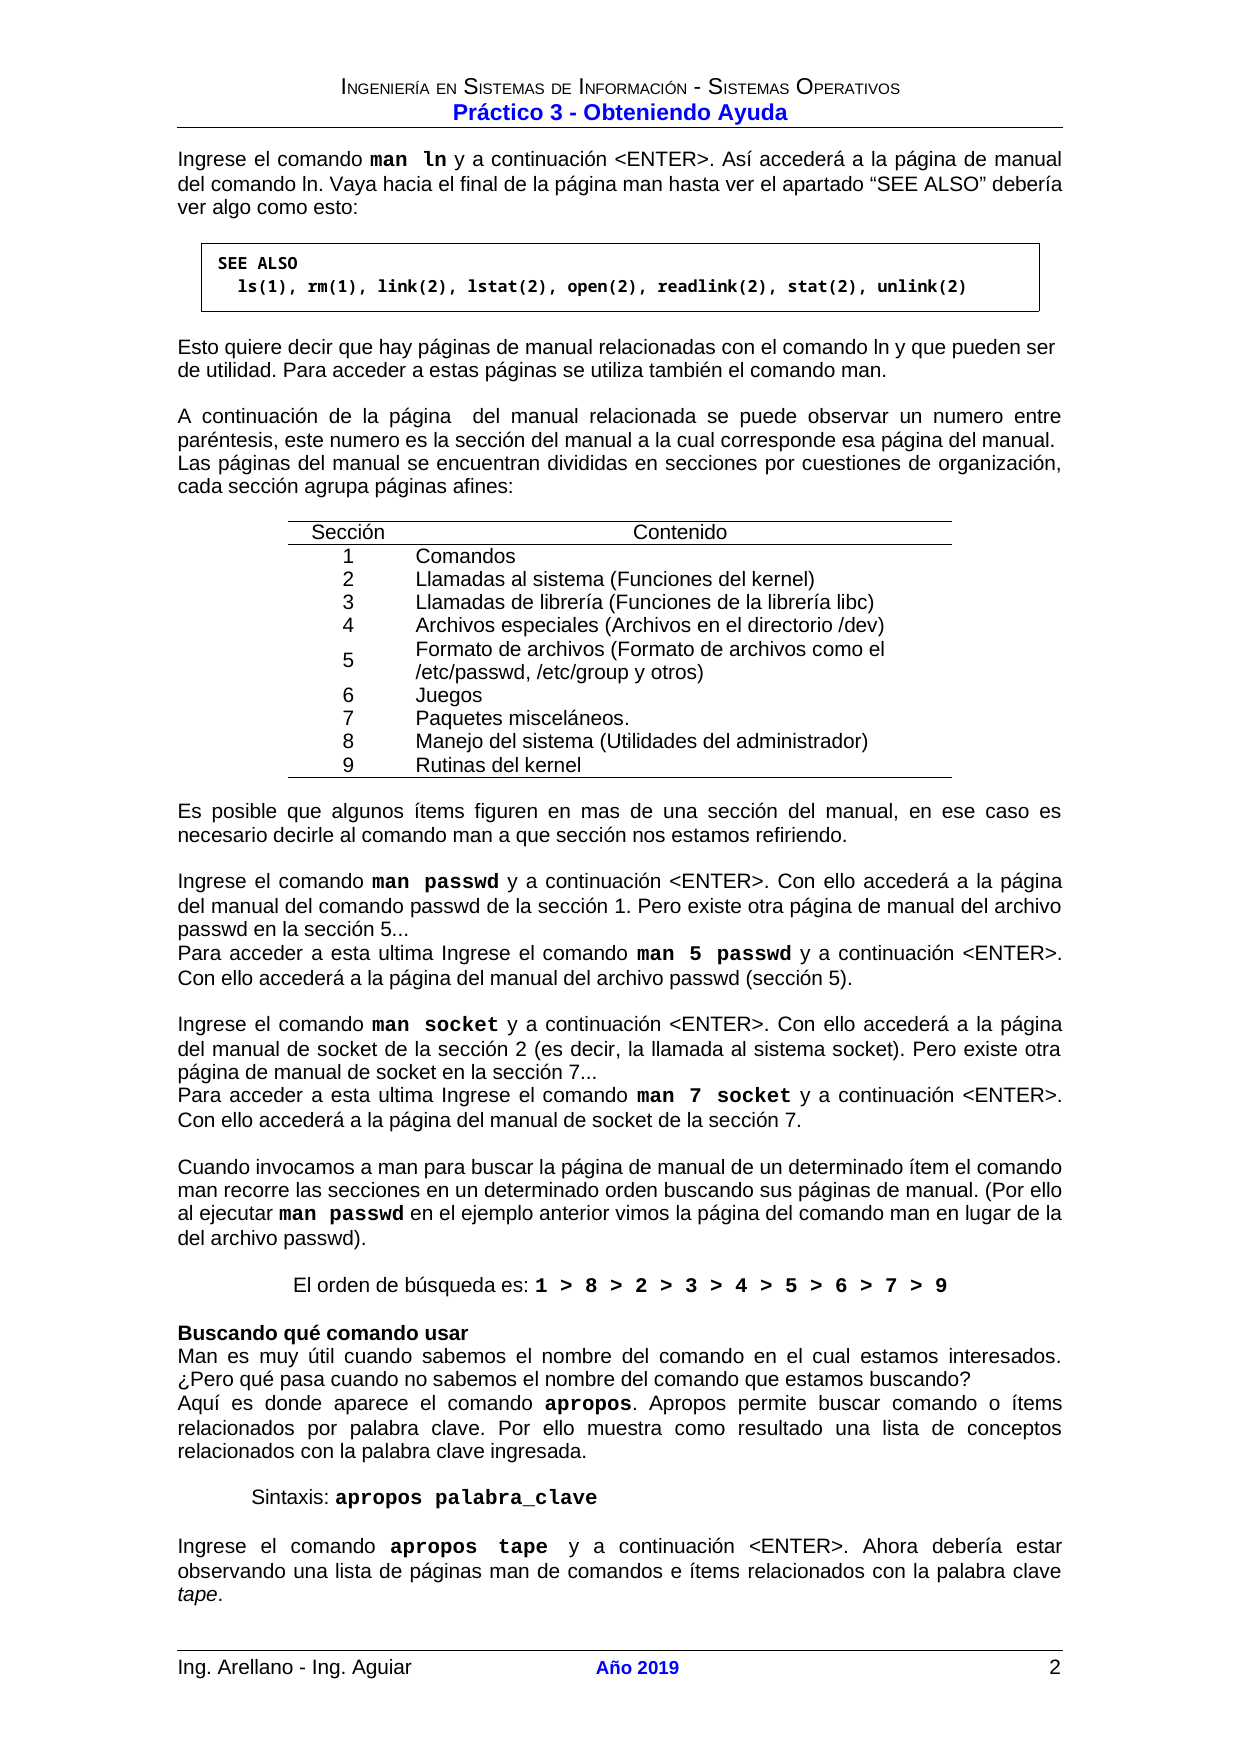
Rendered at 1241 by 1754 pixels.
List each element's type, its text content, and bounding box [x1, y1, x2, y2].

table_cell 9 [288, 754, 408, 777]
text Esto quiere decir que hay páginas de manual relacionadas con el comando ln y que pueden ser de utilidad. Para acceder a estas páginas se utiliza también el comando man. [177, 335, 1063, 382]
table_cell Comandos [408, 545, 952, 568]
text Buscando qué comando usar [177, 1322, 1063, 1345]
table_header Sección [288, 522, 408, 544]
text Ingrese el comando man ln y a continuación <ENTER>. Así accederá a la página de manual del comando ln. Vaya hacia el final de la página man hasta ver el apartado “SEE ALSO” debería ver algo como esto: [177, 148, 1063, 219]
text Es posible que algunos ítems figuren en mas de una sección del manual, en ese caso es necesario decirle al comando man a que sección nos estamos refiriendo. [177, 800, 1063, 846]
table_cell Juegos [408, 684, 952, 707]
text A continuación de la página del manual relacionada se puede observar un numero entre paréntesis, este numero es la sección del manual a la cual corresponde esa página del manual. [177, 405, 1063, 451]
table_cell 4 [288, 614, 408, 637]
table_cell Manejo del sistema (Utilidades del administrador) [408, 730, 952, 753]
table_cell 1 [288, 545, 408, 568]
table_cell 7 [288, 707, 408, 730]
text Para acceder a esta ultima Ingrese el comando man 7 socket y a continuación <ENTER>. Con ello accederá a la página del manual de socket de la sección 7. [177, 1084, 1063, 1132]
text Para acceder a esta ultima Ingrese el comando man 5 passwd y a continuación <ENTER>. Con ello accederá a la página del manual del archivo passwd (sección 5). [177, 941, 1063, 989]
table_cell Llamadas al sistema (Funciones del kernel) [408, 568, 952, 591]
table_cell Rutinas del kernel [408, 754, 952, 777]
table_cell Paquetes misceláneos. [408, 707, 952, 730]
text Ingrese el comando man socket y a continuación <ENTER>. Con ello accederá a la página del manual de socket de la sección 2 (es decir, la llamada al sistema socket). Pero existe otra página de manual de socket en la sección 7... [177, 1013, 1063, 1084]
text Ingrese el comando apropos tape y a continuación <ENTER>. Ahora debería estar observando una lista de páginas man de comandos e ítems relacionados con la palabra clave tape. [177, 1534, 1063, 1606]
table_header Contenido [408, 522, 952, 544]
text ls(1), rm(1), link(2), lstat(2), open(2), readlink(2), stat(2), unlink(2) [217, 274, 1023, 297]
text Cuando invocamos a man para buscar la página de manual de un determinado ítem el comando man recorre las secciones en un determinado orden buscando sus páginas de manual. (Por ello al ejecutar man passwd en el ejemplo anterior vimos la página del comando man en lugar de la del archivo passwd). [177, 1156, 1063, 1250]
text Sintaxis: apropos palabra_clave [177, 1486, 1063, 1511]
table_cell Llamadas de librería (Funciones de la librería libc) [408, 591, 952, 614]
text SEE ALSO [217, 251, 1023, 274]
table_cell 5 [288, 637, 408, 684]
table_cell 3 [288, 591, 408, 614]
table_cell 8 [288, 730, 408, 753]
text El orden de búsqueda es: 1 > 8 > 2 > 3 > 4 > 5 > 6 > 7 > 9 [177, 1273, 1063, 1298]
text Las páginas del manual se encuentran divididas en secciones por cuestiones de organización, cada sección agrupa páginas afines: [177, 451, 1063, 498]
table_cell Formato de archivos (Formato de archivos como el /etc/passwd, /etc/group y otros) [408, 637, 952, 684]
table_cell 2 [288, 568, 408, 591]
text Man es muy útil cuando sabemos el nombre del comando en el cual estamos interesados. ¿Pero qué pasa cuando no sabemos el nombre del comando que estamos buscando? [177, 1345, 1063, 1391]
text Ingrese el comando man passwd y a continuación <ENTER>. Con ello accederá a la página del manual del comando passwd de la sección 1. Pero existe otra página de manual del archivo passwd en la sección 5... [177, 870, 1063, 941]
table_cell 6 [288, 684, 408, 707]
table_cell Archivos especiales (Archivos en el directorio /dev) [408, 614, 952, 637]
text Aquí es donde aparece el comando apropos. Apropos permite buscar comando o ítems relacionados por palabra clave. Por ello muestra como resultado una lista de conceptos relacionados con la palabra clave ingresada. [177, 1391, 1063, 1463]
